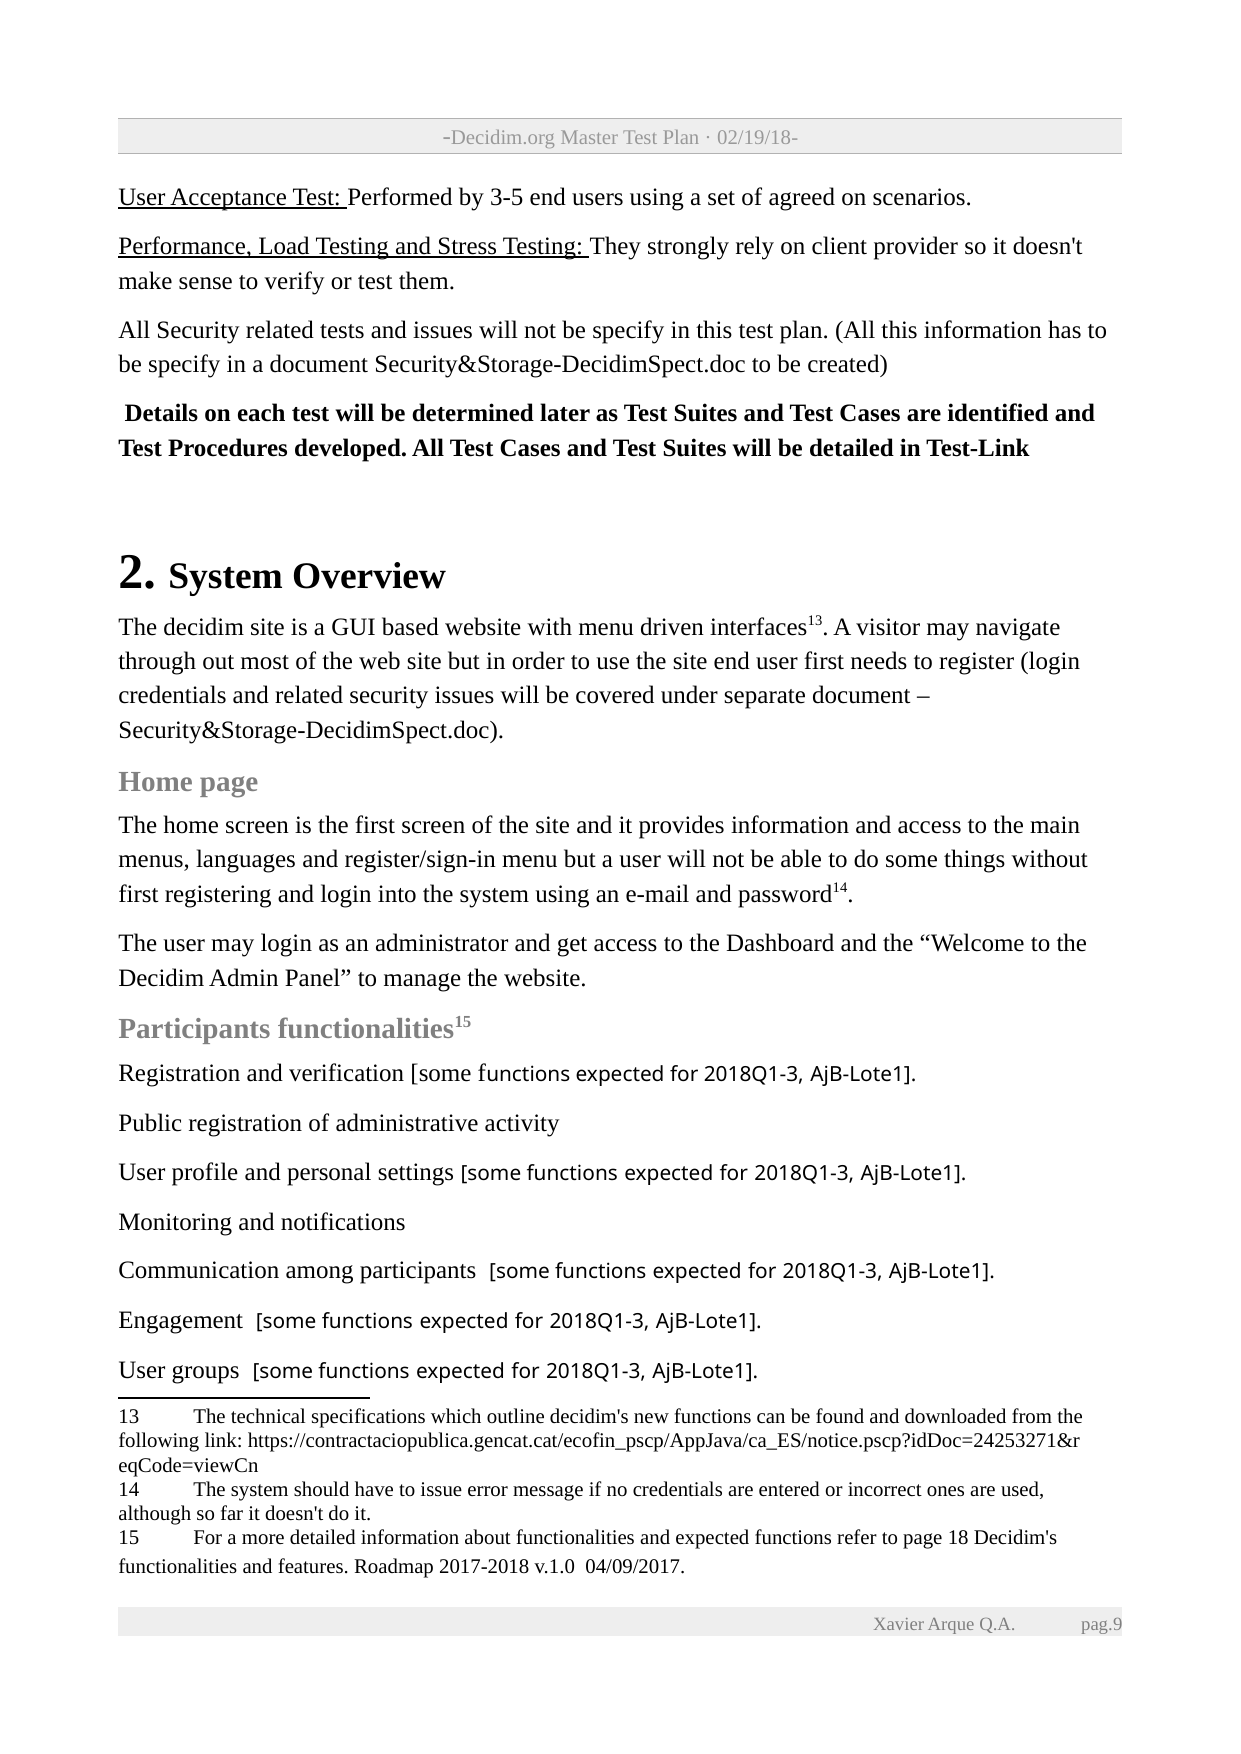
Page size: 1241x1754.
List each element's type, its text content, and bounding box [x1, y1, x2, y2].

subtitle 2. System Overview [118, 542, 1122, 599]
text User profile and personal settings [some functions expected for 2018Q1-3, AjB-Lote1]. [118, 1157, 1122, 1186]
text User Acceptance Test: Performed by 3-5 end users using a set of agreed on scenarios. [118, 182, 1122, 211]
text Engagement [some functions expected for 2018Q1-3, AjB-Lote1]. [118, 1306, 1122, 1335]
text The user may login as an administrator and get access to the Dashboard and the “Welcome to the Decidim Admin Panel” to manage the website. [118, 928, 1122, 991]
text The home screen is the first screen of the site and it provides information and access to the main menus, languages and register/sign-in menu but a user will not be able to do some things without first registering and login into the system using an e-mail and password. [118, 810, 1122, 908]
text User groups [some functions expected for 2018Q1-3, AjB-Lote1]. [118, 1355, 1122, 1385]
text For a more detailed information about functionalities and expected functions refer to page 18 Decidim's functionalities and features. Roadmap 2017-2018 v.1.0 04/09/2017. [118, 1525, 1122, 1578]
text Communication among participants [some functions expected for 2018Q1-3, AjB-Lote1]. [118, 1256, 1122, 1285]
text Public registration of administrative activity [118, 1108, 1122, 1136]
text The system should have to issue error message if no credentials are entered or incorrect ones are used, although so far it doesn't do it. [118, 1477, 1122, 1525]
text Registration and verification [some functions expected for 2018Q1-3, AjB-Lote1]. [118, 1058, 1122, 1087]
text Monitoring and notifications [118, 1207, 1122, 1235]
text The decidim site is a GUI based website with menu driven interfaces. A visitor may navigate through out most of the web site but in order to use the site end user first needs to register (login credentials and related security issues will be covered under separate document – Security&Storage-DecidimSpect.doc). [118, 612, 1122, 744]
subtitle Home page [118, 764, 1122, 798]
text All Security related tests and issues will not be specify in this test plan. (All this information has to be specify in a document Security&Storage-DecidimSpect.doc to be created) [118, 315, 1122, 378]
text Details on each test will be determined later as Test Suites and Test Cases are identified and Test Procedures developed. All Test Cases and Test Suites will be detailed in Test-Link [118, 398, 1122, 462]
text Performance, Load Testing and Stress Testing: They strongly rely on client provider so it doesn't make sense to verify or test them. [118, 231, 1122, 295]
text The technical specifications which outline decidim's new functions can be found and downloaded from the following link: https://contractaciopublica.gencat.cat/ecofin_pscp/AppJava/ca_ES/notice.pscp?idDoc=24253271&r eqCode=viewCn [118, 1404, 1122, 1477]
subtitle Participants functionalities [118, 1012, 1122, 1045]
